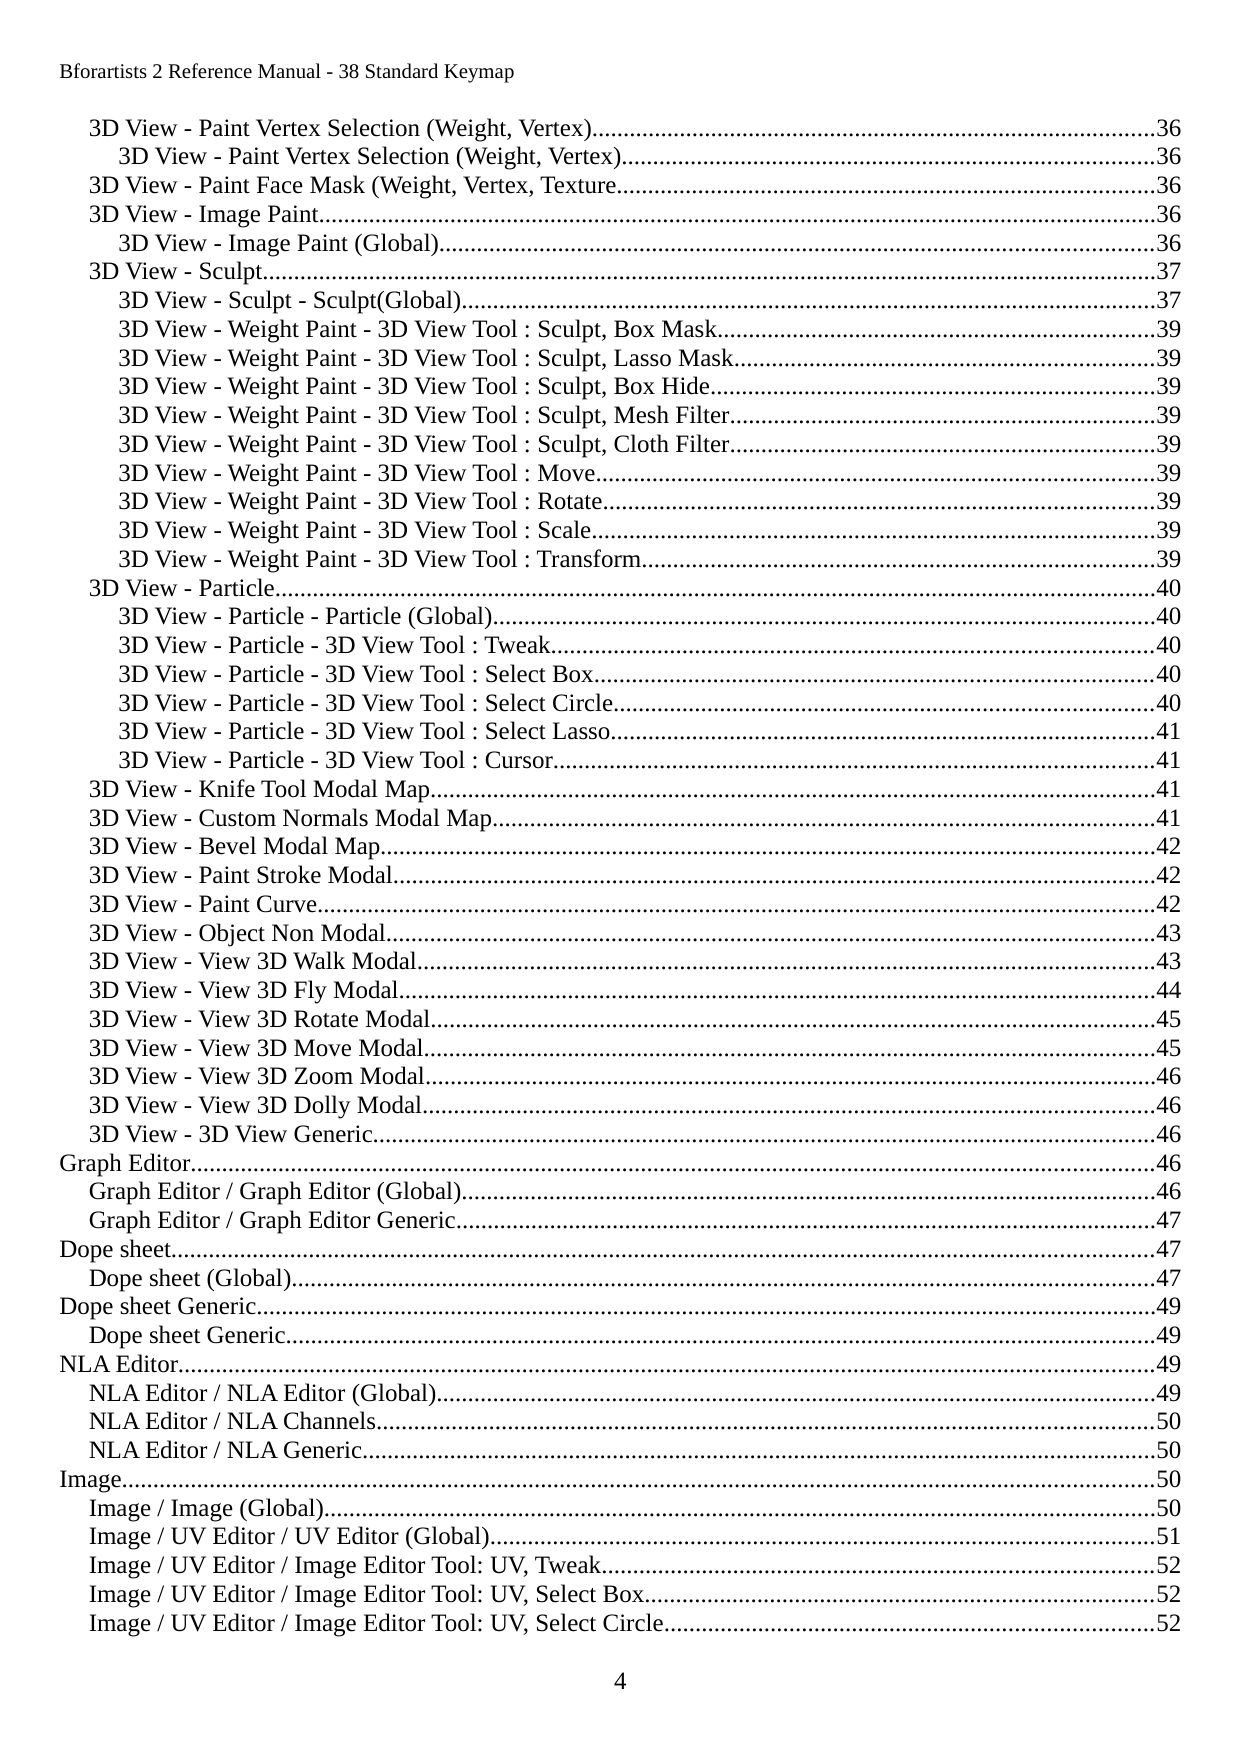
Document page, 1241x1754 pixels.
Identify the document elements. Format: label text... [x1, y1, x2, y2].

text NLA Editor / NLA Generic 50 [88, 1435, 1181, 1464]
text 3D View - Weight Paint - 3D View Tool : Transform 39 [118, 544, 1181, 573]
text Dope sheet Generic 49 [88, 1320, 1181, 1349]
text 3D View - Particle - 3D View Tool : Select Circle 40 [118, 688, 1181, 716]
text 3D View - View 3D Dolly Modal 46 [88, 1090, 1181, 1119]
text Dope sheet 47 [59, 1234, 1181, 1263]
text 3D View - Sculpt 37 [88, 256, 1181, 285]
text 3D View - Bevel Modal Map 42 [88, 831, 1181, 860]
text 3D View - Paint Vertex Selection (Weight, Vertex) 36 [118, 141, 1181, 170]
text NLA Editor / NLA Channels 50 [88, 1406, 1181, 1435]
text 3D View - View 3D Fly Modal 44 [88, 975, 1181, 1004]
text 3D View - Sculpt - Sculpt(Global) 37 [118, 285, 1181, 314]
text 3D View - Image Paint 36 [88, 199, 1181, 228]
text 3D View - Particle - 3D View Tool : Tweak 40 [118, 630, 1181, 659]
text 3D View - Paint Stroke Modal 42 [88, 860, 1181, 889]
text Image / Image (Global) 50 [88, 1493, 1181, 1521]
text 3D View - 3D View Generic 46 [88, 1119, 1181, 1148]
text 3D View - Weight Paint - 3D View Tool : Sculpt, Box Mask 39 [118, 314, 1181, 343]
text Image 50 [59, 1464, 1181, 1493]
text 3D View - Knife Tool Modal Map 41 [88, 774, 1181, 803]
text 3D View - Weight Paint - 3D View Tool : Move 39 [118, 458, 1181, 486]
text Image / UV Editor / Image Editor Tool: UV, Tweak 52 [88, 1550, 1181, 1579]
text 3D View - Particle - 3D View Tool : Cursor 41 [118, 745, 1181, 774]
text 3D View - Paint Vertex Selection (Weight, Vertex) 36 [88, 113, 1181, 141]
text Graph Editor / Graph Editor Generic 47 [88, 1205, 1181, 1234]
text 3D View - Particle - Particle (Global) 40 [118, 601, 1181, 630]
text 3D View - Particle - 3D View Tool : Select Lasso 41 [118, 716, 1181, 745]
text 3D View - Weight Paint - 3D View Tool : Sculpt, Mesh Filter 39 [118, 400, 1181, 429]
text 3D View - Particle 40 [88, 573, 1181, 601]
text Image / UV Editor / Image Editor Tool: UV, Select Circle 52 [88, 1608, 1181, 1636]
text 3D View - Paint Face Mask (Weight, Vertex, Texture 36 [88, 170, 1181, 199]
text 3D View - Custom Normals Modal Map 41 [88, 803, 1181, 831]
text NLA Editor / NLA Editor (Global) 49 [88, 1378, 1181, 1406]
text 3D View - Weight Paint - 3D View Tool : Scale 39 [118, 515, 1181, 544]
text 3D View - Weight Paint - 3D View Tool : Sculpt, Cloth Filter 39 [118, 429, 1181, 458]
text Image / UV Editor / Image Editor Tool: UV, Select Box 52 [88, 1579, 1181, 1608]
text Graph Editor 46 [59, 1148, 1181, 1176]
text 3D View - View 3D Walk Modal 43 [88, 946, 1181, 975]
text 3D View - View 3D Zoom Modal 46 [88, 1061, 1181, 1090]
text Dope sheet (Global) 47 [88, 1263, 1181, 1291]
text 3D View - Object Non Modal 43 [88, 918, 1181, 946]
text 3D View - Weight Paint - 3D View Tool : Sculpt, Box Hide 39 [118, 371, 1181, 400]
text Dope sheet Generic 49 [59, 1291, 1181, 1320]
text 3D View - Weight Paint - 3D View Tool : Rotate 39 [118, 486, 1181, 515]
text 3D View - View 3D Move Modal 45 [88, 1033, 1181, 1061]
text Image / UV Editor / UV Editor (Global) 51 [88, 1521, 1181, 1550]
text 3D View - Particle - 3D View Tool : Select Box 40 [118, 659, 1181, 688]
text 3D View - Image Paint (Global) 36 [118, 228, 1181, 256]
text Graph Editor / Graph Editor (Global) 46 [88, 1176, 1181, 1205]
text NLA Editor 49 [59, 1349, 1181, 1378]
text 3D View - Paint Curve 42 [88, 889, 1181, 918]
text 3D View - Weight Paint - 3D View Tool : Sculpt, Lasso Mask 39 [118, 343, 1181, 371]
text 3D View - View 3D Rotate Modal 45 [88, 1004, 1181, 1033]
